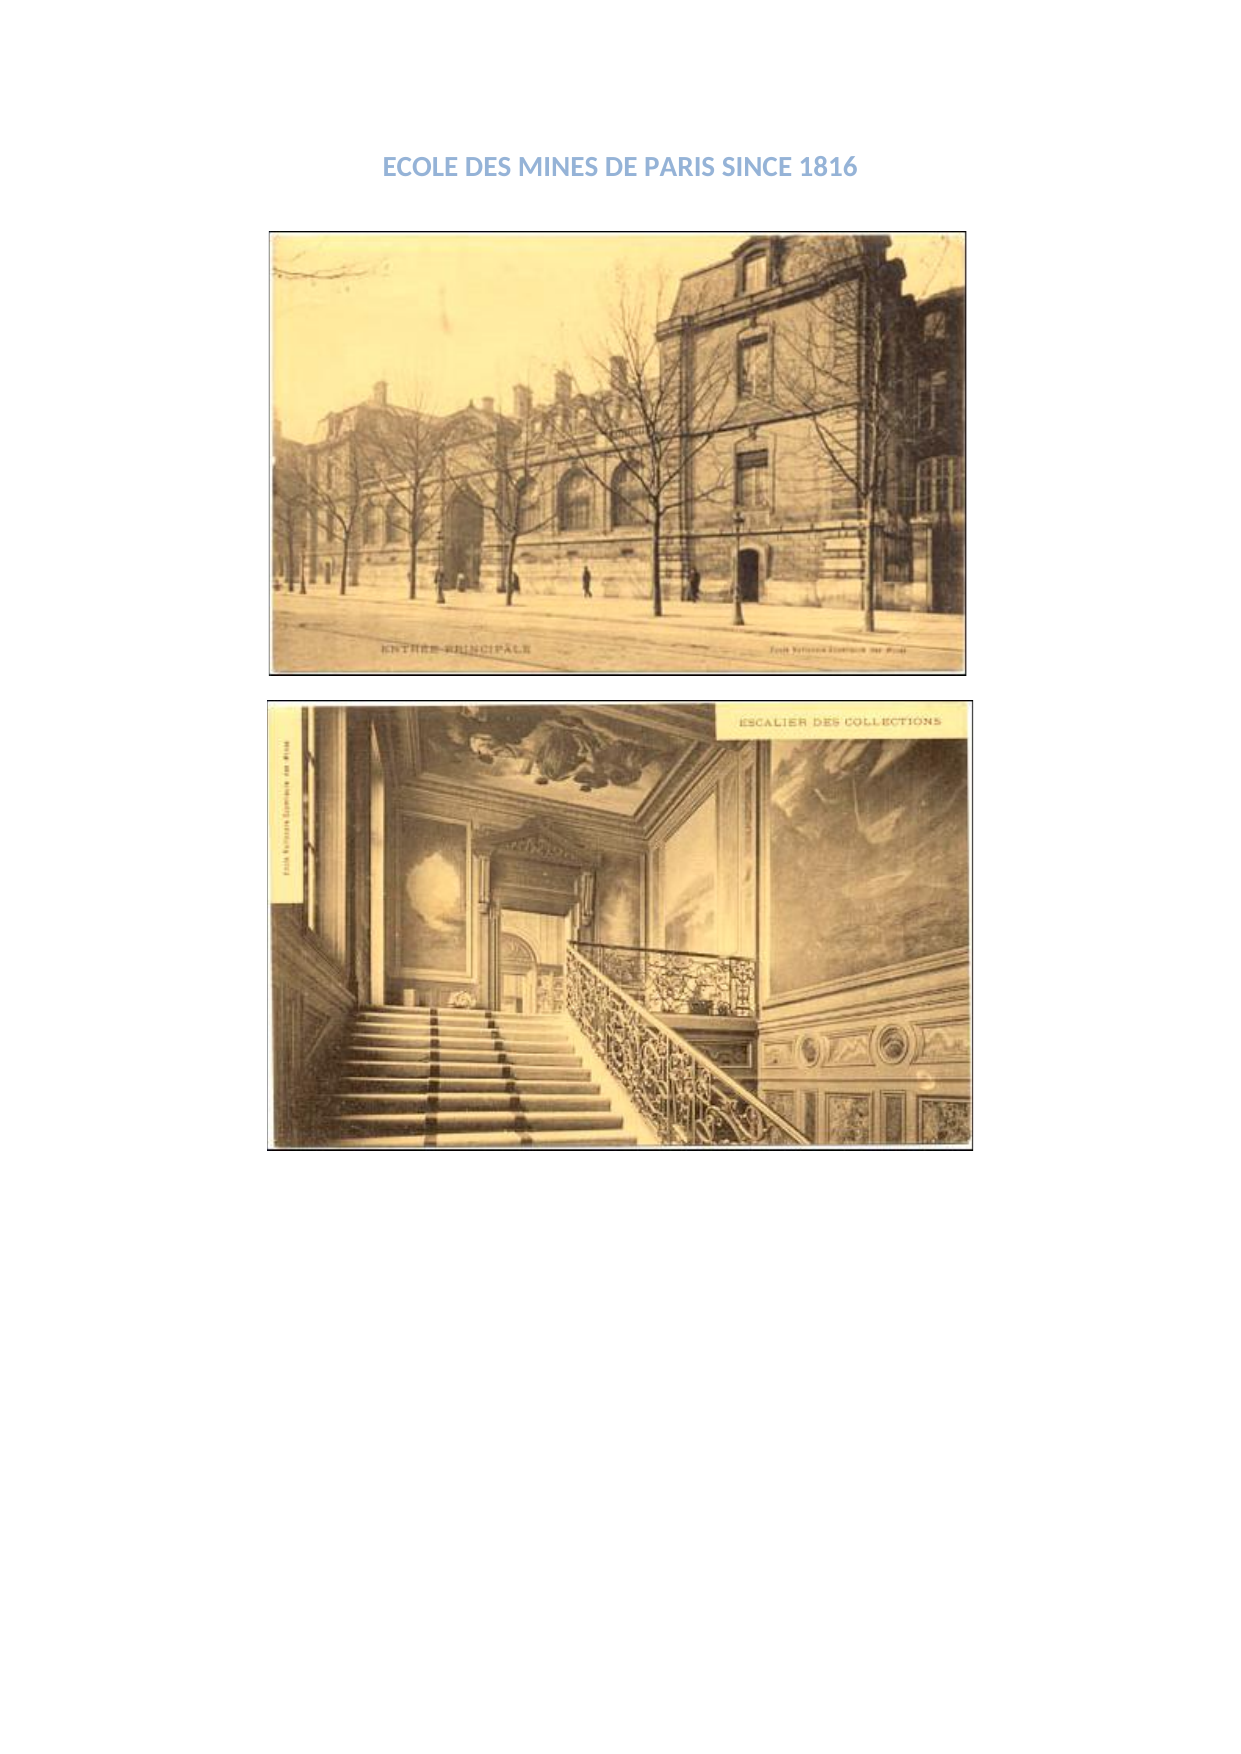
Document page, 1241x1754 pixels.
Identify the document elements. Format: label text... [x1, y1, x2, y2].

text ECOLE DES MINES DE PARIS SINCE 1816 [148, 148, 1093, 183]
picture [267, 700, 974, 1151]
picture [268, 231, 967, 676]
